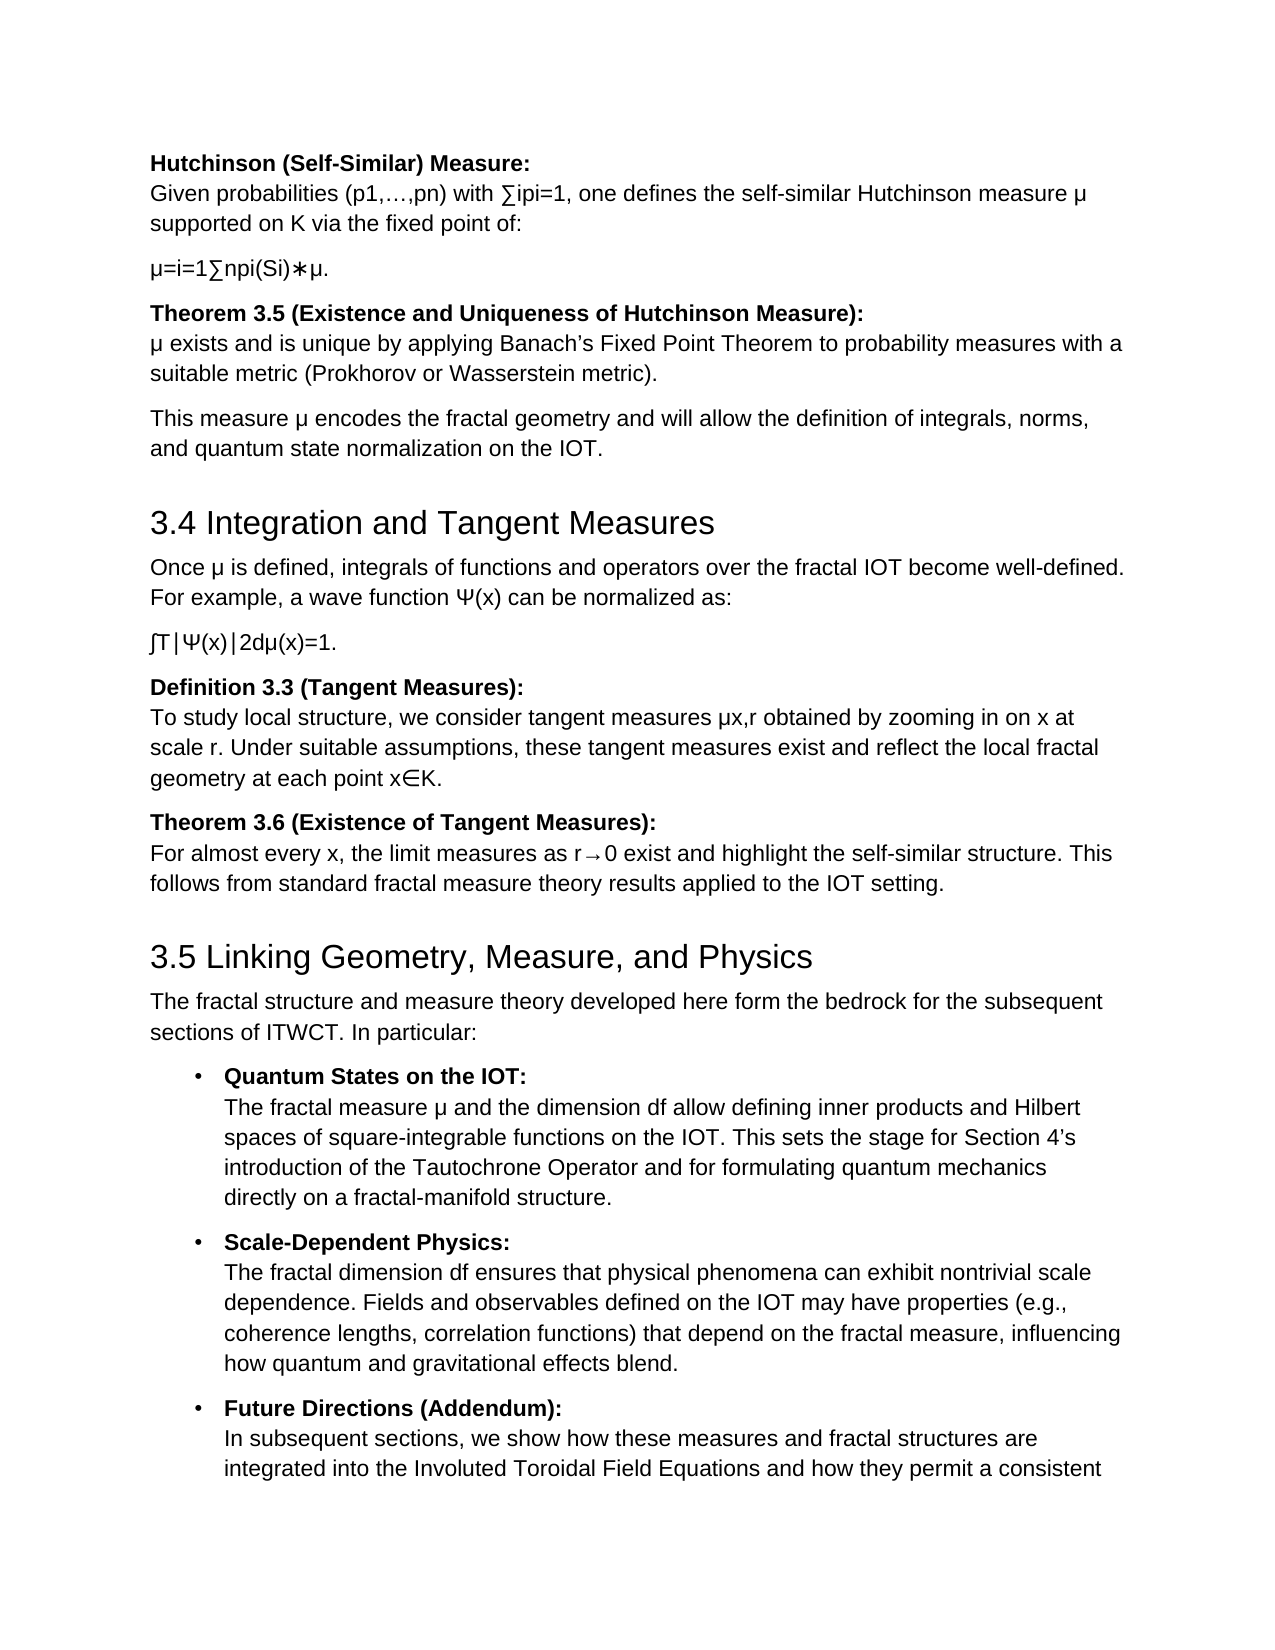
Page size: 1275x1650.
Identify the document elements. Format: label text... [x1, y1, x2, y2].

subtitle 3.4 Integration and Tangent Measures [150, 503, 1125, 542]
subtitle 3.5 Linking Geometry, Measure, and Physics [150, 937, 1125, 976]
text μ=i=1∑n​pi​(Si​)∗​μ. [150, 255, 1125, 282]
text This measure μ encodes the fractal geometry and will allow the definition of integrals, norms, and quantum state normalization on the IOT. [150, 405, 1125, 462]
text Definition 3.3 (Tangent Measures): To study local structure, we consider tangent measures μx,r​ obtained by zooming in on x at scale r. Under suitable assumptions, these tangent measures exist and reflect the local fractal geometry at each point x∈K. [150, 674, 1125, 791]
text Once μ is defined, integrals of functions and operators over the fractal IOT become well-defined. For example, a wave function Ψ(x) can be normalized as: [150, 554, 1125, 611]
text Theorem 3.6 (Existence of Tangent Measures): For almost every x, the limit measures as r→0 exist and highlight the self-similar structure. This follows from standard fractal measure theory results applied to the IOT setting. [150, 809, 1125, 896]
text Theorem 3.5 (Existence and Uniqueness of Hutchinson Measure): μ exists and is unique by applying Banach’s Fixed Point Theorem to probability measures with a suitable metric (Prokhorov or Wasserstein metric). [150, 300, 1125, 387]
list Scale-Dependent Physics: The fractal dimension df​ ensures that physical phenomena can exhibit nontrivial scale dependence. Fields and observables defined on the IOT may have properties (e.g., coherence lengths, correlation functions) that depend on the fractal measure, influencing how quantum and gravitational effects blend. [194, 1229, 1125, 1376]
text The fractal structure and measure theory developed here form the bedrock for the subsequent sections of ITWCT. In particular: [150, 988, 1125, 1045]
list Future Directions (Addendum): In subsequent sections, we show how these measures and fractal structures are integrated into the Involuted Toroidal Field Equations and how they permit a consistent [194, 1394, 1125, 1481]
list Quantum States on the IOT: The fractal measure μ and the dimension df​ allow defining inner products and Hilbert spaces of square-integrable functions on the IOT. This sets the stage for Section 4’s introduction of the Tautochrone Operator and for formulating quantum mechanics directly on a fractal-manifold structure. [194, 1063, 1125, 1211]
text Hutchinson (Self-Similar) Measure: Given probabilities (p1​,…,pn​) with ∑i​pi​=1, one defines the self-similar Hutchinson measure μ supported on K via the fixed point of: [150, 150, 1125, 237]
text ∫T​∣Ψ(x)∣2dμ(x)=1. [150, 629, 1125, 655]
